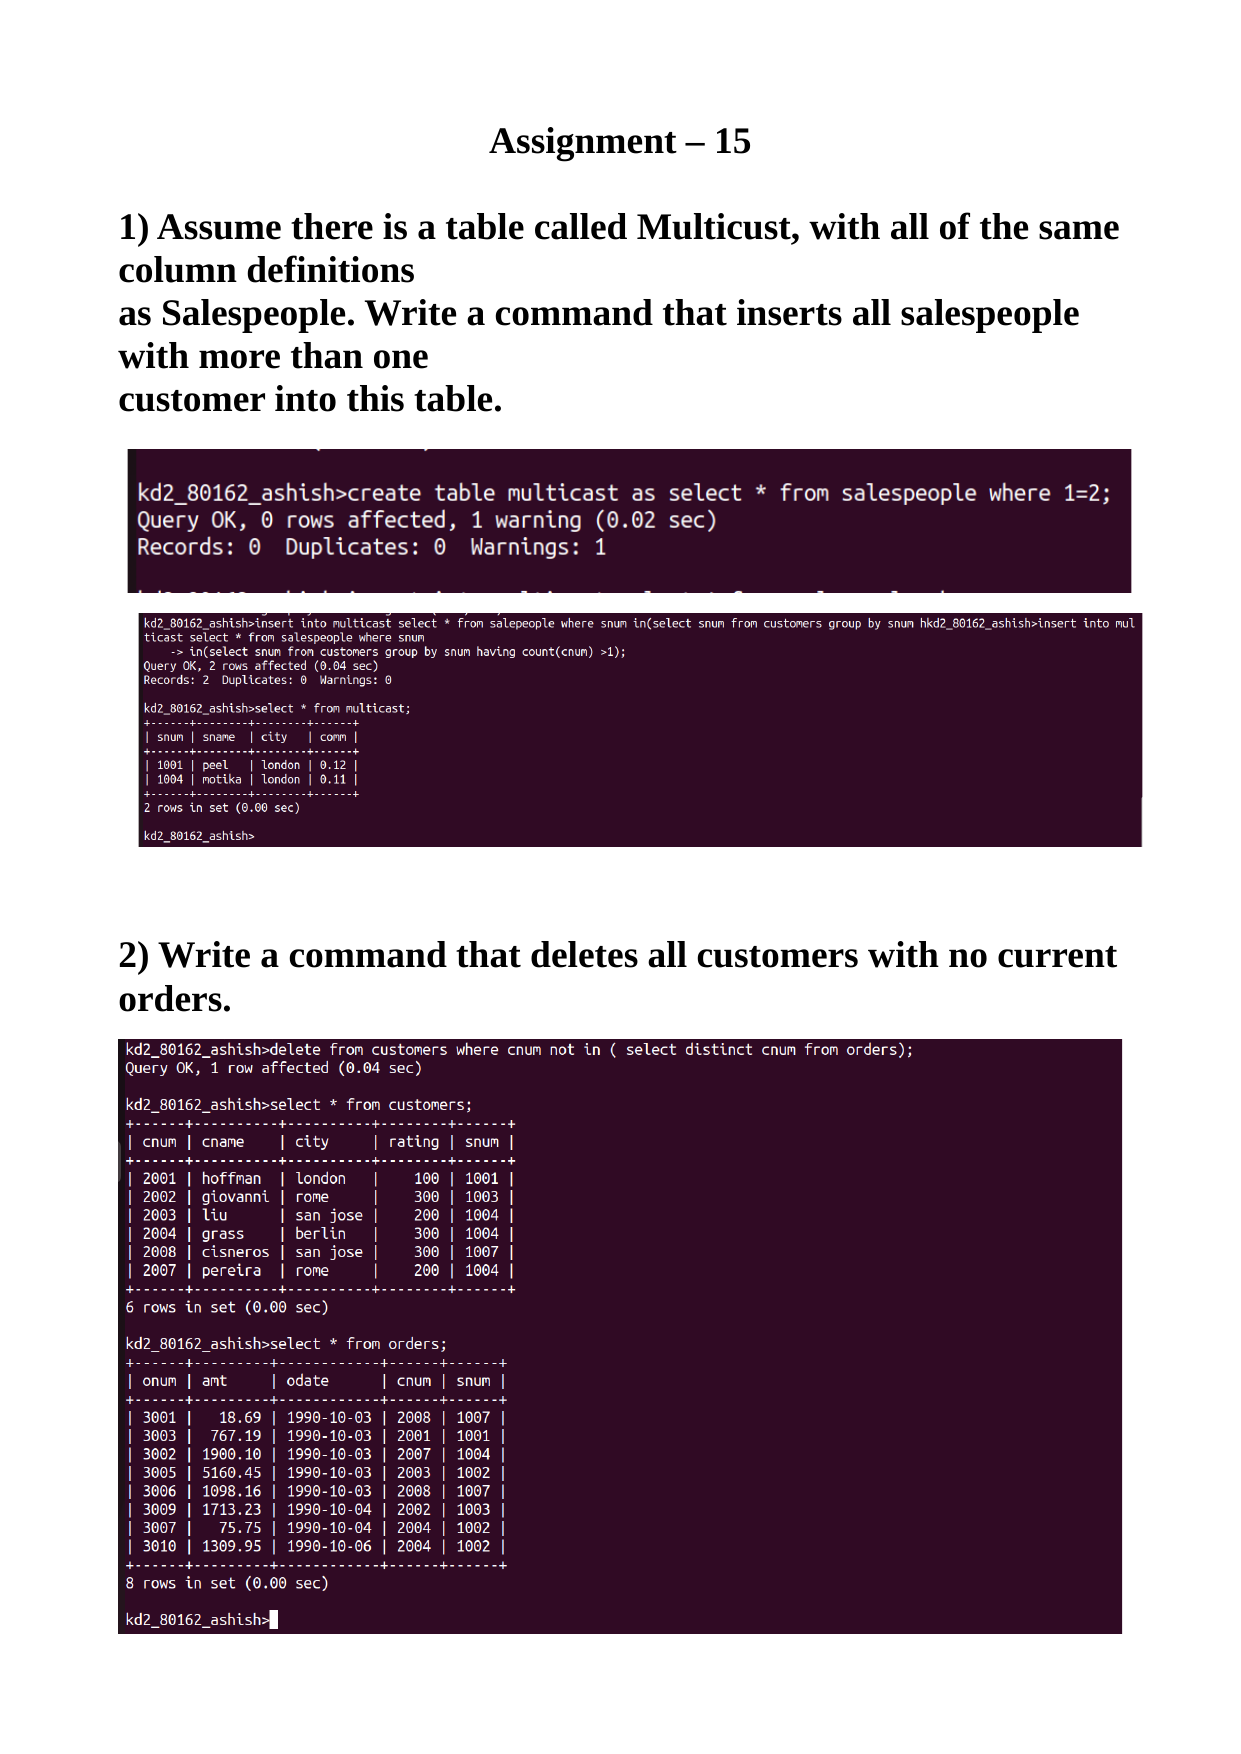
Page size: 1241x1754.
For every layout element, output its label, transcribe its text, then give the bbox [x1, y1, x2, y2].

text 1) Assume there is a table called Multicust, with all of the same column definitions as Salespeople. Write a command that inserts all salespeople with more than one customer into this table. [118, 204, 1122, 420]
text Assignment – 15 [118, 118, 1122, 161]
picture [138, 613, 1143, 847]
picture [127, 449, 1132, 593]
text 2) Write a command that deletes all customers with no current orders. [118, 933, 1122, 1019]
picture [118, 1039, 1123, 1634]
